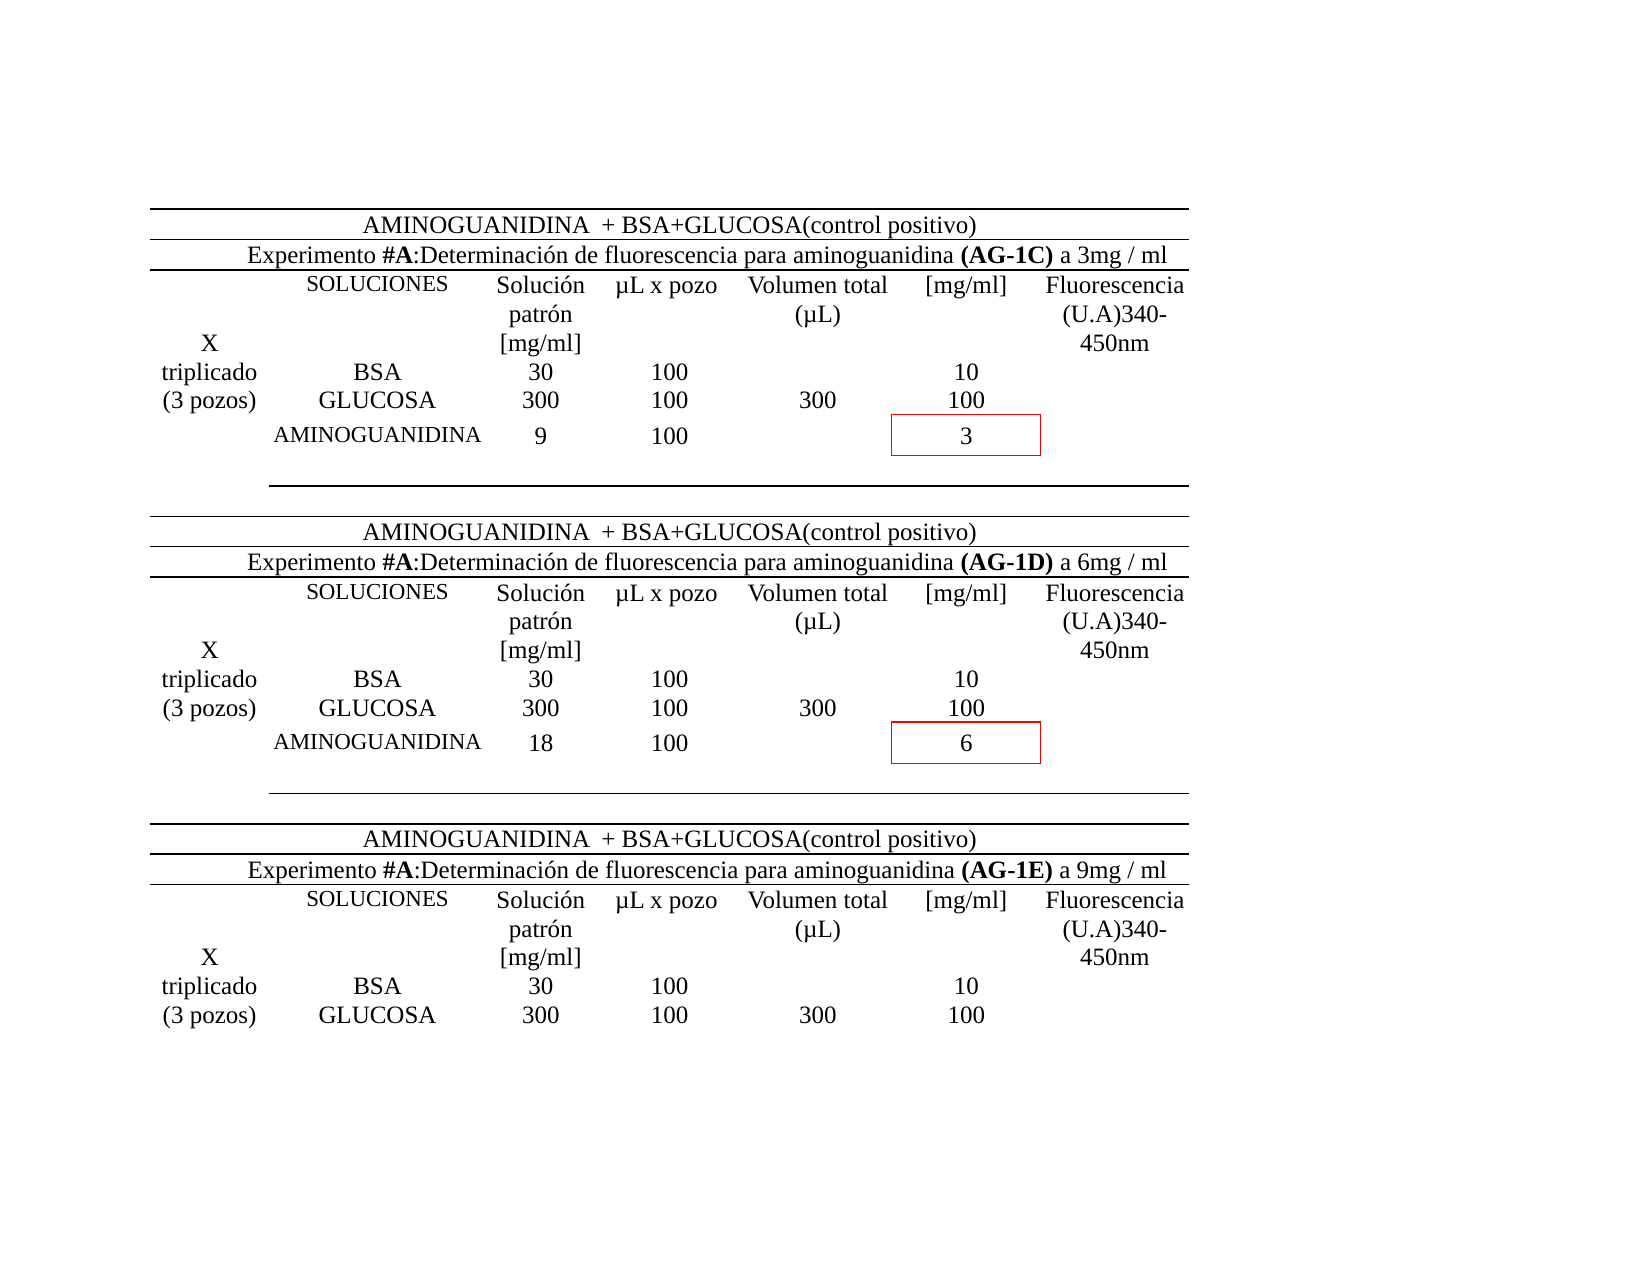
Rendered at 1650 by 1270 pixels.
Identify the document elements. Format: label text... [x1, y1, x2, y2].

table_cell 9 [486, 414, 595, 455]
table_cell Experimento #A:Determinación de fluorescencia para aminoguanidina (AG-1D) a 6mg / ml [150, 547, 1189, 576]
table_cell 30 [486, 971, 595, 1000]
table_cell AMINOGUANIDINA [269, 414, 486, 455]
table_cell GLUCOSA [269, 385, 486, 414]
table_cell µL x pozo [595, 271, 743, 357]
table_header AMINOGUANIDINA + BSA+GLUCOSA(control positivo) [150, 825, 1189, 853]
table_cell [1040, 664, 1189, 693]
table_cell [1040, 693, 1189, 721]
table_cell SOLUCIONES [269, 885, 486, 971]
table_cell [486, 455, 595, 485]
table_cell 100 [595, 414, 743, 455]
table_cell 100 [892, 1000, 1040, 1029]
table_cell 30 [486, 357, 595, 385]
table_cell [mg/ml] [892, 885, 1040, 971]
table_cell [486, 763, 595, 792]
table_cell [1040, 385, 1189, 414]
table_cell [892, 764, 1040, 792]
table_cell 10 [892, 357, 1040, 385]
table_cell 100 [595, 971, 743, 1000]
table_cell SOLUCIONES [269, 578, 486, 664]
table_cell [1040, 357, 1189, 385]
table_cell [269, 763, 486, 792]
table_cell 300 [486, 385, 595, 414]
table_cell 300 [486, 693, 595, 721]
table_cell X triplicado (3 pozos) [150, 885, 269, 1029]
table_cell 100 [595, 385, 743, 414]
table_cell 10 [892, 664, 1040, 693]
table_cell [1040, 1000, 1189, 1029]
table_cell [1041, 721, 1189, 763]
table_cell GLUCOSA [269, 1000, 486, 1029]
table_cell Solución patrón [mg/ml] [486, 271, 595, 357]
table_cell AMINOGUANIDINA [269, 721, 486, 763]
table_cell µL x pozo [595, 578, 743, 664]
table_cell 10 [892, 971, 1040, 1000]
table_cell Fluorescencia (U.A)340-450nm [1040, 271, 1189, 357]
table_header AMINOGUANIDINA + BSA+GLUCOSA(control positivo) [150, 210, 1189, 238]
table_cell [1040, 455, 1189, 485]
table_cell [892, 456, 1040, 485]
table_cell 300 [744, 357, 892, 455]
table_cell µL x pozo [595, 885, 743, 971]
table_cell 100 [595, 664, 743, 693]
table_cell Experimento #A:Determinación de fluorescencia para aminoguanidina (AG-1E) a 9mg / ml [150, 855, 1189, 883]
table_cell 100 [595, 1000, 743, 1029]
table_cell BSA [269, 357, 486, 385]
table_cell BSA [269, 664, 486, 693]
table_cell [595, 455, 743, 485]
table_cell 100 [892, 385, 1040, 414]
table_cell 6 [892, 723, 1040, 763]
table_cell Volumen total (µL) [744, 578, 892, 664]
table_cell [1041, 414, 1189, 455]
table_cell 30 [486, 664, 595, 693]
table_cell Volumen total (µL) [744, 271, 892, 357]
table_cell 100 [595, 693, 743, 721]
table_cell 100 [892, 693, 1040, 721]
table_cell X triplicado (3 pozos) [150, 271, 269, 485]
table_cell X triplicado (3 pozos) [150, 578, 269, 792]
table_cell Experimento #A:Determinación de fluorescencia para aminoguanidina (AG-1C) a 3mg / ml [150, 240, 1189, 269]
table_cell [744, 455, 892, 485]
table_cell GLUCOSA [269, 693, 486, 721]
table_cell 100 [595, 357, 743, 385]
table_cell [1040, 971, 1189, 1000]
table_cell Fluorescencia (U.A)340-450nm [1040, 885, 1189, 971]
table_cell [269, 455, 486, 485]
table_cell [595, 763, 743, 792]
table_cell [mg/ml] [892, 271, 1040, 357]
table_cell Solución patrón [mg/ml] [486, 885, 595, 971]
table_cell [744, 763, 892, 792]
table_cell 18 [486, 721, 595, 763]
table_cell BSA [269, 971, 486, 1000]
table_cell Volumen total (µL) [744, 885, 892, 971]
table_cell [mg/ml] [892, 578, 1040, 664]
table_cell 100 [595, 721, 743, 763]
table_cell Fluorescencia (U.A)340-450nm [1040, 578, 1189, 664]
table_cell 300 [486, 1000, 595, 1029]
table_cell 300 [744, 971, 892, 1029]
table_cell 3 [892, 415, 1040, 455]
table_header AMINOGUANIDINA + BSA+GLUCOSA(control positivo) [150, 517, 1189, 546]
table_cell Solución patrón [mg/ml] [486, 578, 595, 664]
table_cell [1040, 763, 1189, 792]
table_cell SOLUCIONES [269, 271, 486, 357]
table_cell 300 [744, 664, 892, 763]
